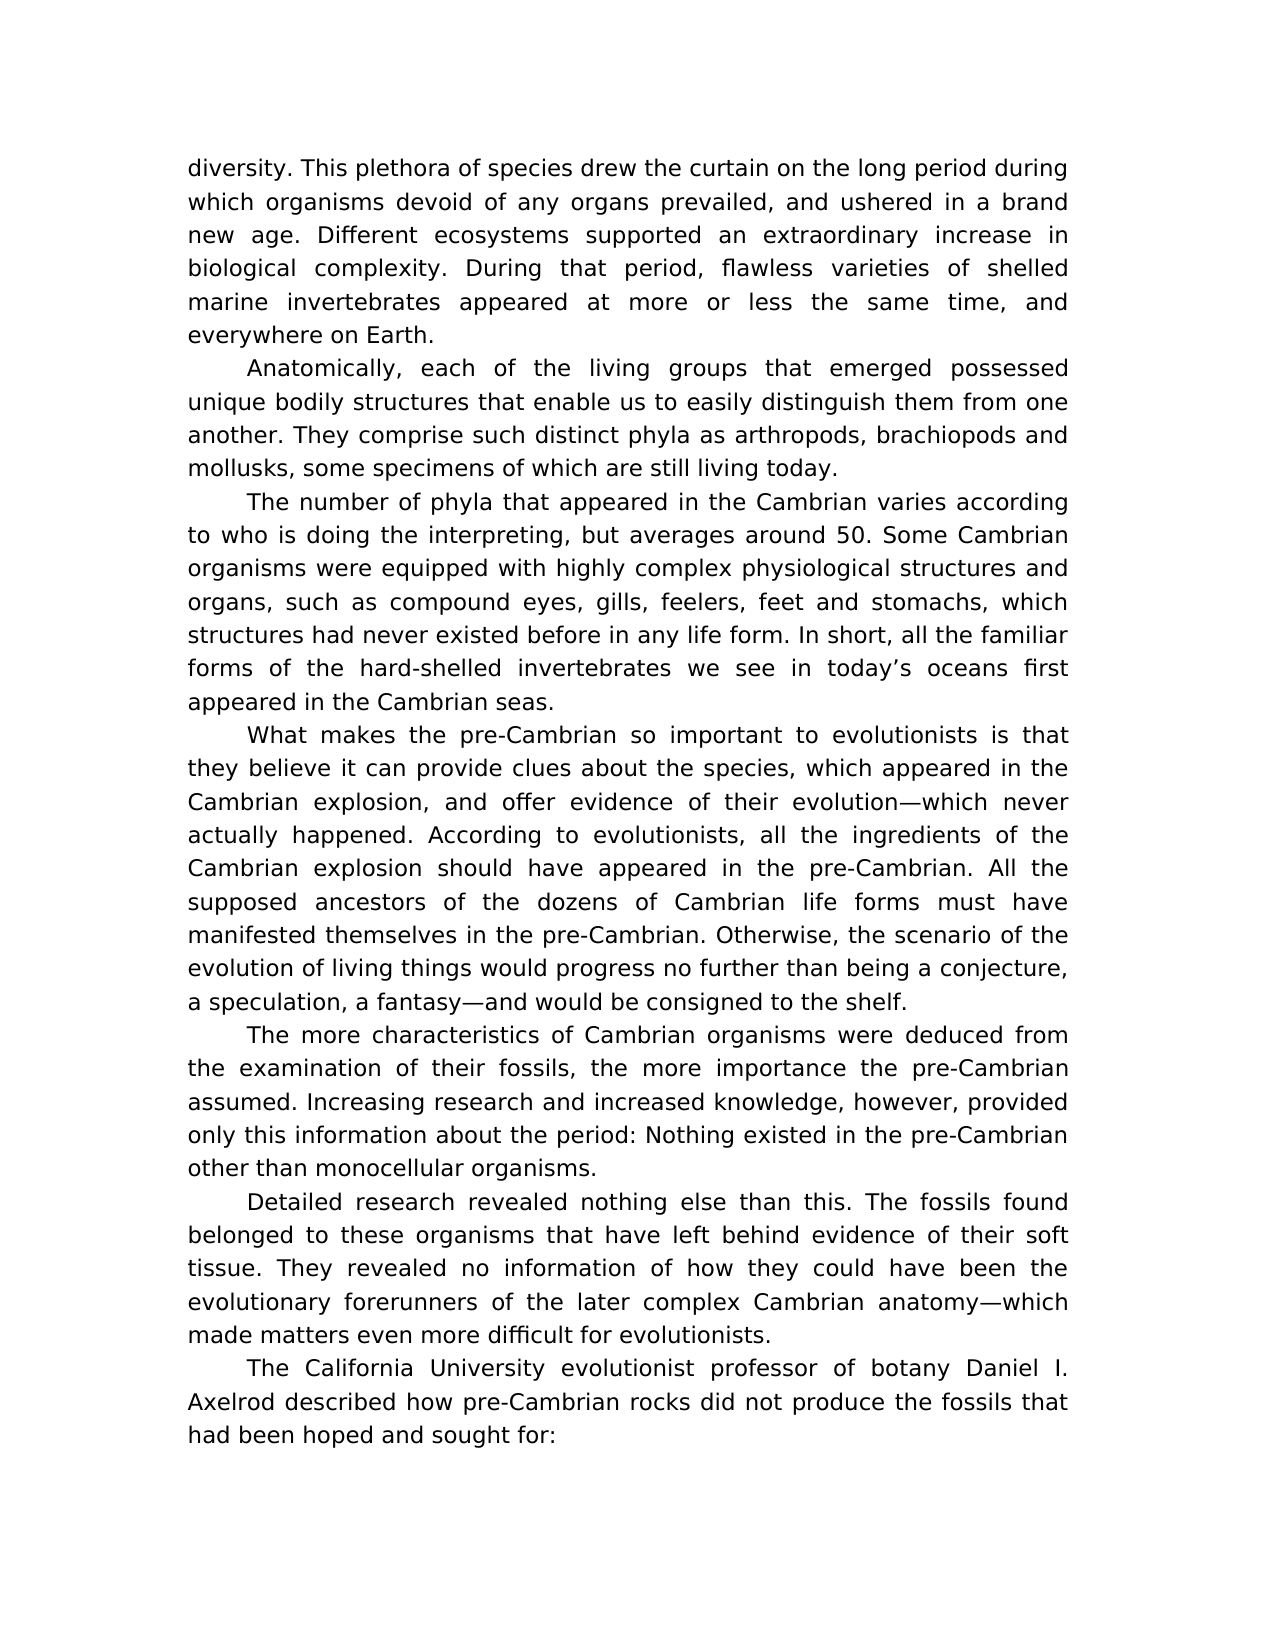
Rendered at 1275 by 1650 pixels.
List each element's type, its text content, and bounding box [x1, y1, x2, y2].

text The number of phyla that appeared in the Cambrian varies according to who is doing the interpreting, but averages around 50. Some Cambrian organisms were equipped with highly complex physiological structures and organs, such as compound eyes, gills, feelers, feet and stomachs, which structures had never existed before in any life form. In short, all the familiar forms of the hard-shelled invertebrates we see in today’s oceans first appeared in the Cambrian seas. [187, 483, 1070, 717]
text What makes the pre-Cambrian so important to evolutionists is that they believe it can provide clues about the species, which appeared in the Cambrian explosion, and offer evidence of their evolution—which never actually happened. According to evolutionists, all the ingredients of the Cambrian explosion should have appeared in the pre-Cambrian. All the supposed ancestors of the dozens of Cambrian life forms must have manifested themselves in the pre-Cambrian. Otherwise, the scenario of the evolution of living things would progress no further than being a conjecture, a speculation, a fantasy—and would be consigned to the shelf. [187, 717, 1070, 1017]
text Anatomically, each of the living groups that emerged possessed unique bodily structures that enable us to easily distinguish them from one another. They comprise such distinct phyla as arthropods, brachiopods and mollusks, some specimens of which are still living today. [187, 350, 1070, 483]
text The more characteristics of Cambrian organisms were deduced from the examination of their fossils, the more importance the pre-Cambrian assumed. Increasing research and increased knowledge, however, provided only this information about the period: Nothing existed in the pre-Cambrian other than monocellular organisms. [187, 1017, 1070, 1183]
text Detailed research revealed nothing else than this. The fossils found belonged to these organisms that have left behind evidence of their soft tissue. They revealed no information of how they could have been the evolutionary forerunners of the later complex Cambrian anatomy—which made matters even more difficult for evolutionists. [187, 1183, 1070, 1350]
text diversity. This plethora of species drew the curtain on the long period during which organisms devoid of any organs prevailed, and ushered in a brand new age. Different ecosystems supported an extraordinary increase in biological complexity. During that period, flawless varieties of shelled marine invertebrates appeared at more or less the same time, and everywhere on Earth. [187, 150, 1070, 350]
text The California University evolutionist professor of botany Daniel I. Axelrod described how pre-Cambrian rocks did not produce the fossils that had been hoped and sought for: [187, 1350, 1070, 1450]
